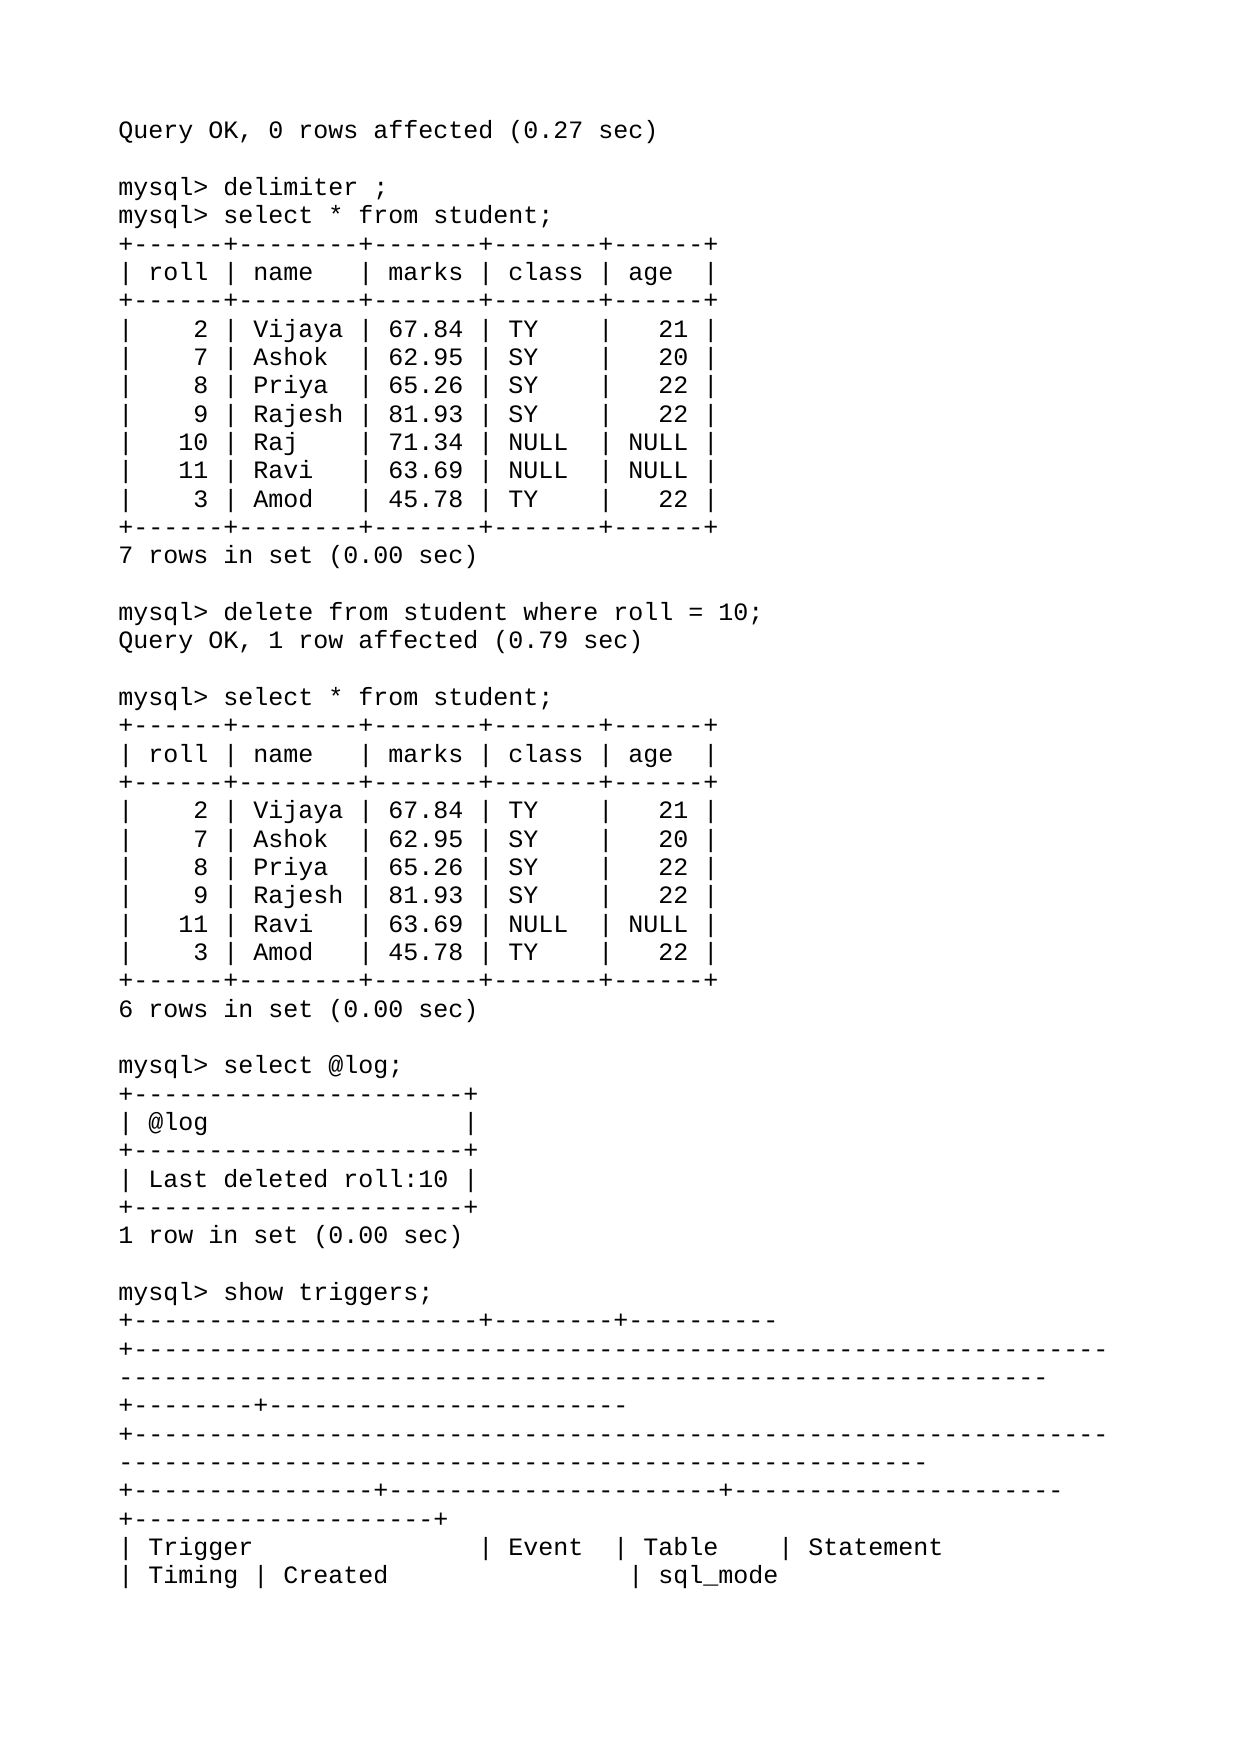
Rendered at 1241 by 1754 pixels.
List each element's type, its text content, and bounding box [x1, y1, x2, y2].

text +------+--------+-------+-------+------+ [118, 713, 1122, 741]
text | 2 | Vijaya | 67.84 | TY | 21 | [118, 316, 1122, 345]
text | 9 | Rajesh | 81.93 | SY | 22 | [118, 401, 1122, 430]
text mysql> select @log; [118, 1053, 1122, 1081]
text +------+--------+-------+-------+------+ [118, 968, 1122, 996]
text | 10 | Raj | 71.34 | NULL | NULL | [118, 430, 1122, 458]
text +----------------------+ [118, 1081, 1122, 1110]
text | 7 | Ashok | 62.95 | SY | 20 | [118, 345, 1122, 373]
text +----------------------+ [118, 1138, 1122, 1166]
text 7 rows in set (0.00 sec) [118, 543, 1122, 571]
text mysql> select * from student; [118, 685, 1122, 713]
text | 7 | Ashok | 62.95 | SY | 20 | [118, 826, 1122, 855]
text mysql> select * from student; [118, 203, 1122, 231]
text | 8 | Priya | 65.26 | SY | 22 | [118, 373, 1122, 401]
text +------+--------+-------+-------+------+ [118, 770, 1122, 798]
text +------+--------+-------+-------+------+ [118, 231, 1122, 260]
text +-----------------------+--------+----------+-------------------------------------------------------------------------------------------------------------------------------+--------+------------------------+-----------------------------------------------------------------------------------------------------------------------+----------------+----------------------+----------------------+--------------------+ [118, 1308, 1122, 1535]
text Query OK, 0 rows affected (0.27 sec) [118, 118, 1122, 146]
text | Last deleted roll:10 | [118, 1166, 1122, 1195]
text mysql> delimiter ; [118, 175, 1122, 203]
text mysql> show triggers; [118, 1280, 1122, 1308]
text +----------------------+ [118, 1195, 1122, 1223]
text | 11 | Ravi | 63.69 | NULL | NULL | [118, 911, 1122, 940]
text | @log | [118, 1110, 1122, 1138]
text 1 row in set (0.00 sec) [118, 1223, 1122, 1251]
text Query OK, 1 row affected (0.79 sec) [118, 628, 1122, 656]
text | 3 | Amod | 45.78 | TY | 22 | [118, 486, 1122, 515]
text +------+--------+-------+-------+------+ [118, 515, 1122, 543]
text | roll | name | marks | class | age | [118, 260, 1122, 288]
text 6 rows in set (0.00 sec) [118, 996, 1122, 1025]
text +------+--------+-------+-------+------+ [118, 288, 1122, 316]
text mysql> delete from student where roll = 10; [118, 600, 1122, 628]
text | 2 | Vijaya | 67.84 | TY | 21 | [118, 798, 1122, 826]
text | 8 | Priya | 65.26 | SY | 22 | [118, 855, 1122, 883]
text | 11 | Ravi | 63.69 | NULL | NULL | [118, 458, 1122, 486]
text | roll | name | marks | class | age | [118, 741, 1122, 770]
text | Trigger | Event | Table | Statement | Timing | Created | sql_mode [118, 1535, 1122, 1591]
text | 9 | Rajesh | 81.93 | SY | 22 | [118, 883, 1122, 911]
text | 3 | Amod | 45.78 | TY | 22 | [118, 940, 1122, 968]
